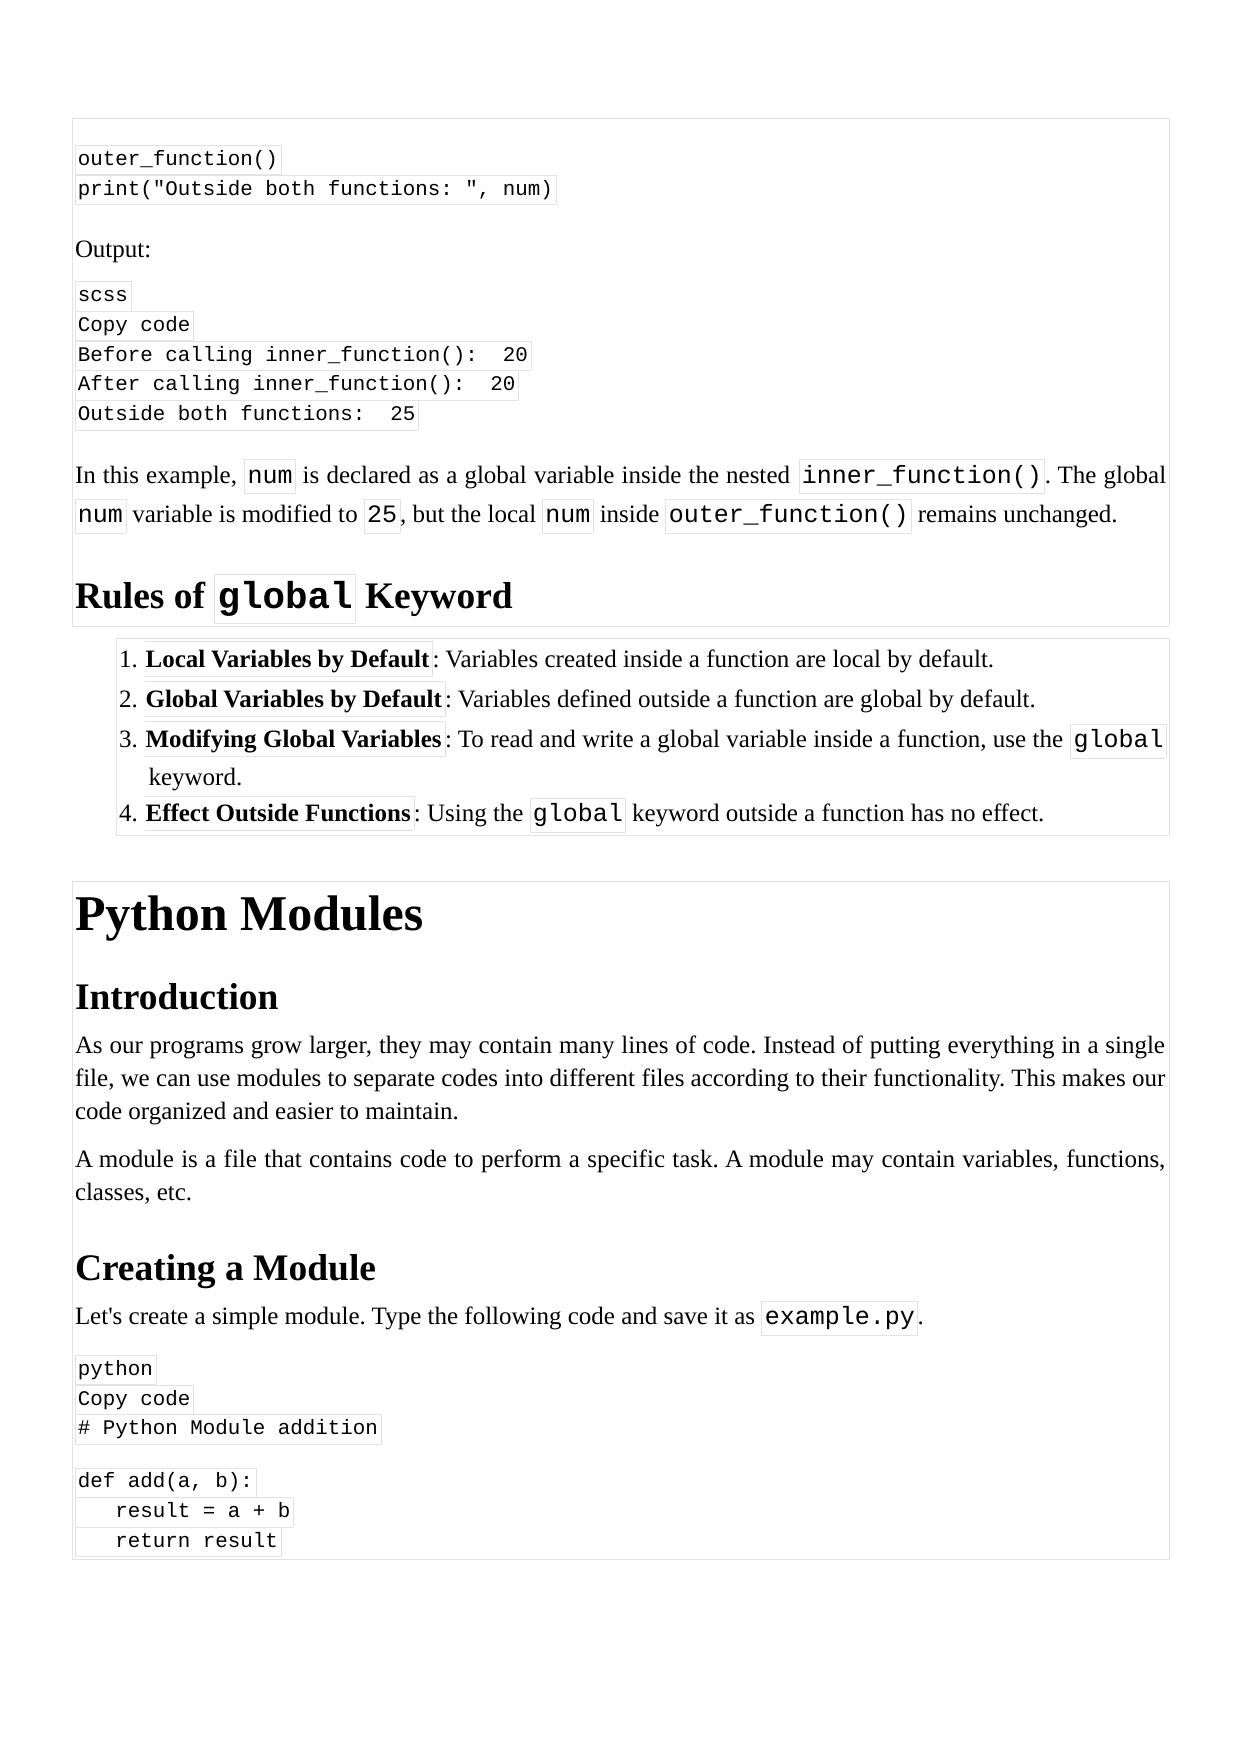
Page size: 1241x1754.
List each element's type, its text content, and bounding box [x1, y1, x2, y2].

text result = a + b [76, 1498, 293, 1524]
text # Python Module addition [194, 1411, 1169, 1444]
text Before calling inner_function(): 20 [194, 338, 1169, 367]
text Before calling inner_function(): 20 [76, 342, 531, 367]
text Let's create a simple module. Type the following code and save it as example.py. [73, 1298, 1169, 1335]
text Output: [73, 231, 1169, 262]
list Effect Outside Functions: Using the global keyword outside a function has no effect. [117, 792, 1169, 835]
subtitle Python Modules [73, 882, 1169, 941]
text print("Outside both functions: ", num) [76, 176, 556, 204]
text As our programs grow larger, they may contain many lines of code. Instead of putting everything in a single file, we can use modules to separate codes into different files according to their functionality. This makes our code organized and easier to maintain. [73, 1027, 1169, 1125]
text After calling inner_function(): 20 [76, 367, 1169, 397]
text Copy code [157, 1381, 1169, 1411]
text Copy code [76, 1386, 193, 1411]
subtitle Creating a Module [73, 1242, 1169, 1288]
text Copy code [132, 308, 1169, 338]
text return result [73, 1524, 1169, 1559]
text # Python Module addition [76, 1415, 381, 1444]
text [419, 397, 1169, 430]
text result = a + b [257, 1494, 1169, 1524]
text def add(a, b): [73, 1464, 1169, 1494]
subtitle Introduction [73, 971, 1169, 1017]
list Global Variables by Default: Variables defined outside a function are global by default. [117, 678, 1169, 716]
text print("Outside both functions: ", num) [282, 171, 1169, 204]
text scss [73, 278, 1169, 308]
list Modifying Global Variables: To read and write a global variable inside a function, use the global keyword. [117, 718, 1169, 791]
text A module is a file that contains code to perform a specific task. A module may contain variables, functions, classes, etc. [73, 1141, 1169, 1205]
text In this example, num is declared as a global variable inside the nested inner_function(). The global num variable is modified to 25, but the local num inside outer_function() remains unchanged. [73, 456, 1169, 533]
list Local Variables by Default: Variables created inside a function are local by default. [117, 639, 1169, 676]
text Copy code [76, 312, 193, 338]
text outer_function() [73, 142, 1169, 171]
text Outside both functions: 25 [76, 401, 418, 430]
subtitle Rules of global Keyword [73, 571, 1169, 626]
text python [73, 1352, 1169, 1381]
